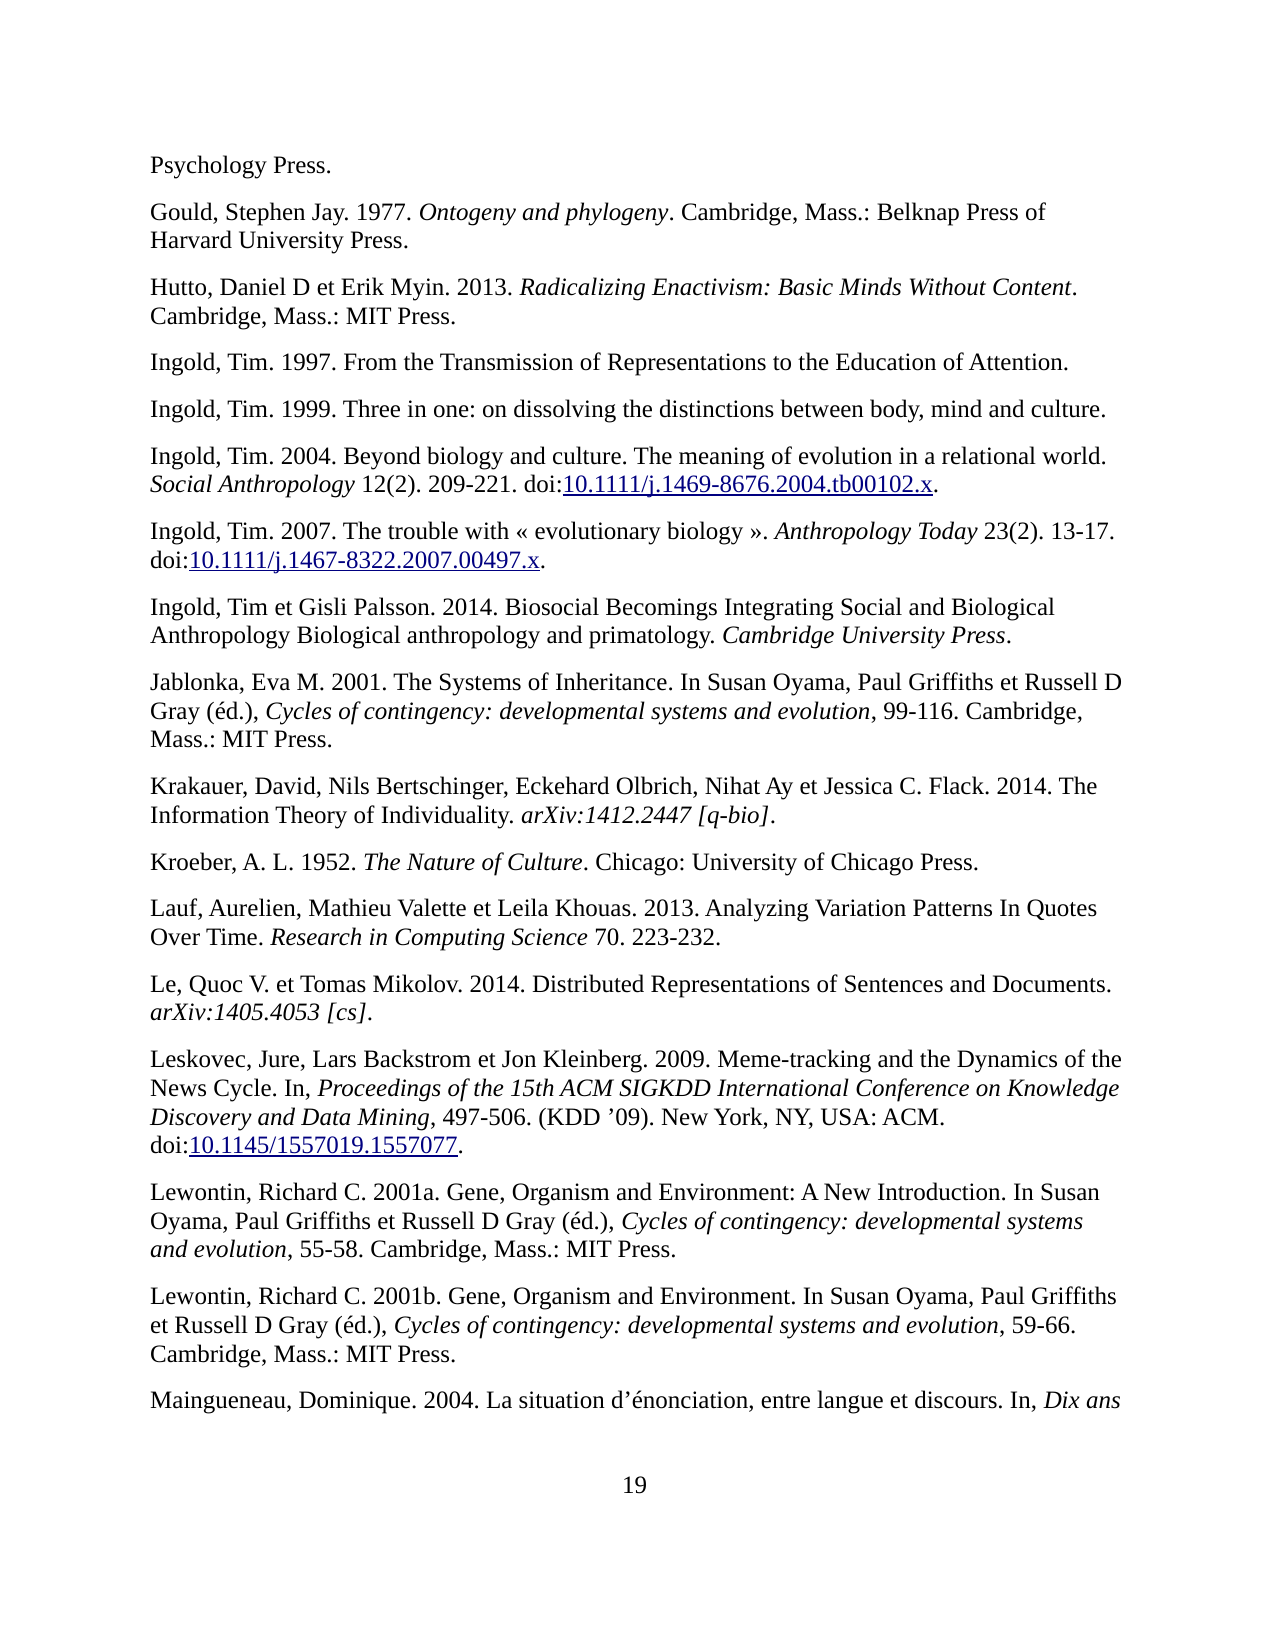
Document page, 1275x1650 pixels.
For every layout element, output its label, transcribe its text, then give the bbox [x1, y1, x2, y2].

text Gould, Stephen Jay. 1977. Ontogeny and phylogeny. Cambridge, Mass.: Belknap Press of Harvard University Press. [150, 197, 1125, 254]
text Lewontin, Richard C. 2001a. Gene, Organism and Environment: A New Introduction. In Susan Oyama, Paul Griffiths et Russell D Gray (éd.), Cycles of contingency: developmental systems and evolution, 55‑58. Cambridge, Mass.: MIT Press. [150, 1177, 1125, 1263]
text Jablonka, Eva M. 2001. The Systems of Inheritance. In Susan Oyama, Paul Griffiths et Russell D Gray (éd.), Cycles of contingency: developmental systems and evolution, 99‑116. Cambridge, Mass.: MIT Press. [150, 667, 1125, 753]
text Leskovec, Jure, Lars Backstrom et Jon Kleinberg. 2009. Meme-tracking and the Dynamics of the News Cycle. In, Proceedings of the 15th ACM SIGKDD International Conference on Knowledge Discovery and Data Mining, 497‑506. (KDD ’09). New York, NY, USA: ACM. doi:10.1145/1557019.1557077. [150, 1044, 1125, 1159]
text Krakauer, David, Nils Bertschinger, Eckehard Olbrich, Nihat Ay et Jessica C. Flack. 2014. The Information Theory of Individuality. arXiv:1412.2447 [q-bio]. [150, 771, 1125, 829]
text Ingold, Tim. 2004. Beyond biology and culture. The meaning of evolution in a relational world. Social Anthropology 12(2). 209‑221. doi:10.1111/j.1469-8676.2004.tb00102.x. [150, 441, 1125, 498]
text Ingold, Tim et Gisli Palsson. 2014. Biosocial Becomings Integrating Social and Biological Anthropology Biological anthropology and primatology. Cambridge University Press. [150, 592, 1125, 649]
text Le, Quoc V. et Tomas Mikolov. 2014. Distributed Representations of Sentences and Documents. arXiv:1405.4053 [cs]. [150, 969, 1125, 1026]
text Maingueneau, Dominique. 2004. La situation d’énonciation, entre langue et discours. In, Dix ans [150, 1385, 1125, 1414]
text Ingold, Tim. 2007. The trouble with « evolutionary biology ». Anthropology Today 23(2). 13‑17. doi:10.1111/j.1467-8322.2007.00497.x. [150, 516, 1125, 574]
text Lewontin, Richard C. 2001b. Gene, Organism and Environment. In Susan Oyama, Paul Griffiths et Russell D Gray (éd.), Cycles of contingency: developmental systems and evolution, 59‑66. Cambridge, Mass.: MIT Press. [150, 1281, 1125, 1367]
text Hutto, Daniel D et Erik Myin. 2013. Radicalizing Enactivism: Basic Minds Without Content. Cambridge, Mass.: MIT Press. [150, 272, 1125, 329]
text Lauf, Aurelien, Mathieu Valette et Leila Khouas. 2013. Analyzing Variation Patterns In Quotes Over Time. Research in Computing Science 70. 223‑232. [150, 893, 1125, 951]
text Ingold, Tim. 1997. From the Transmission of Representations to the Education of Attention. [150, 347, 1125, 376]
text Ingold, Tim. 1999. Three in one: on dissolving the distinctions between body, mind and culture. [150, 394, 1125, 423]
text Kroeber, A. L. 1952. The Nature of Culture. Chicago: University of Chicago Press. [150, 847, 1125, 875]
text Psychology Press. [150, 150, 1125, 179]
